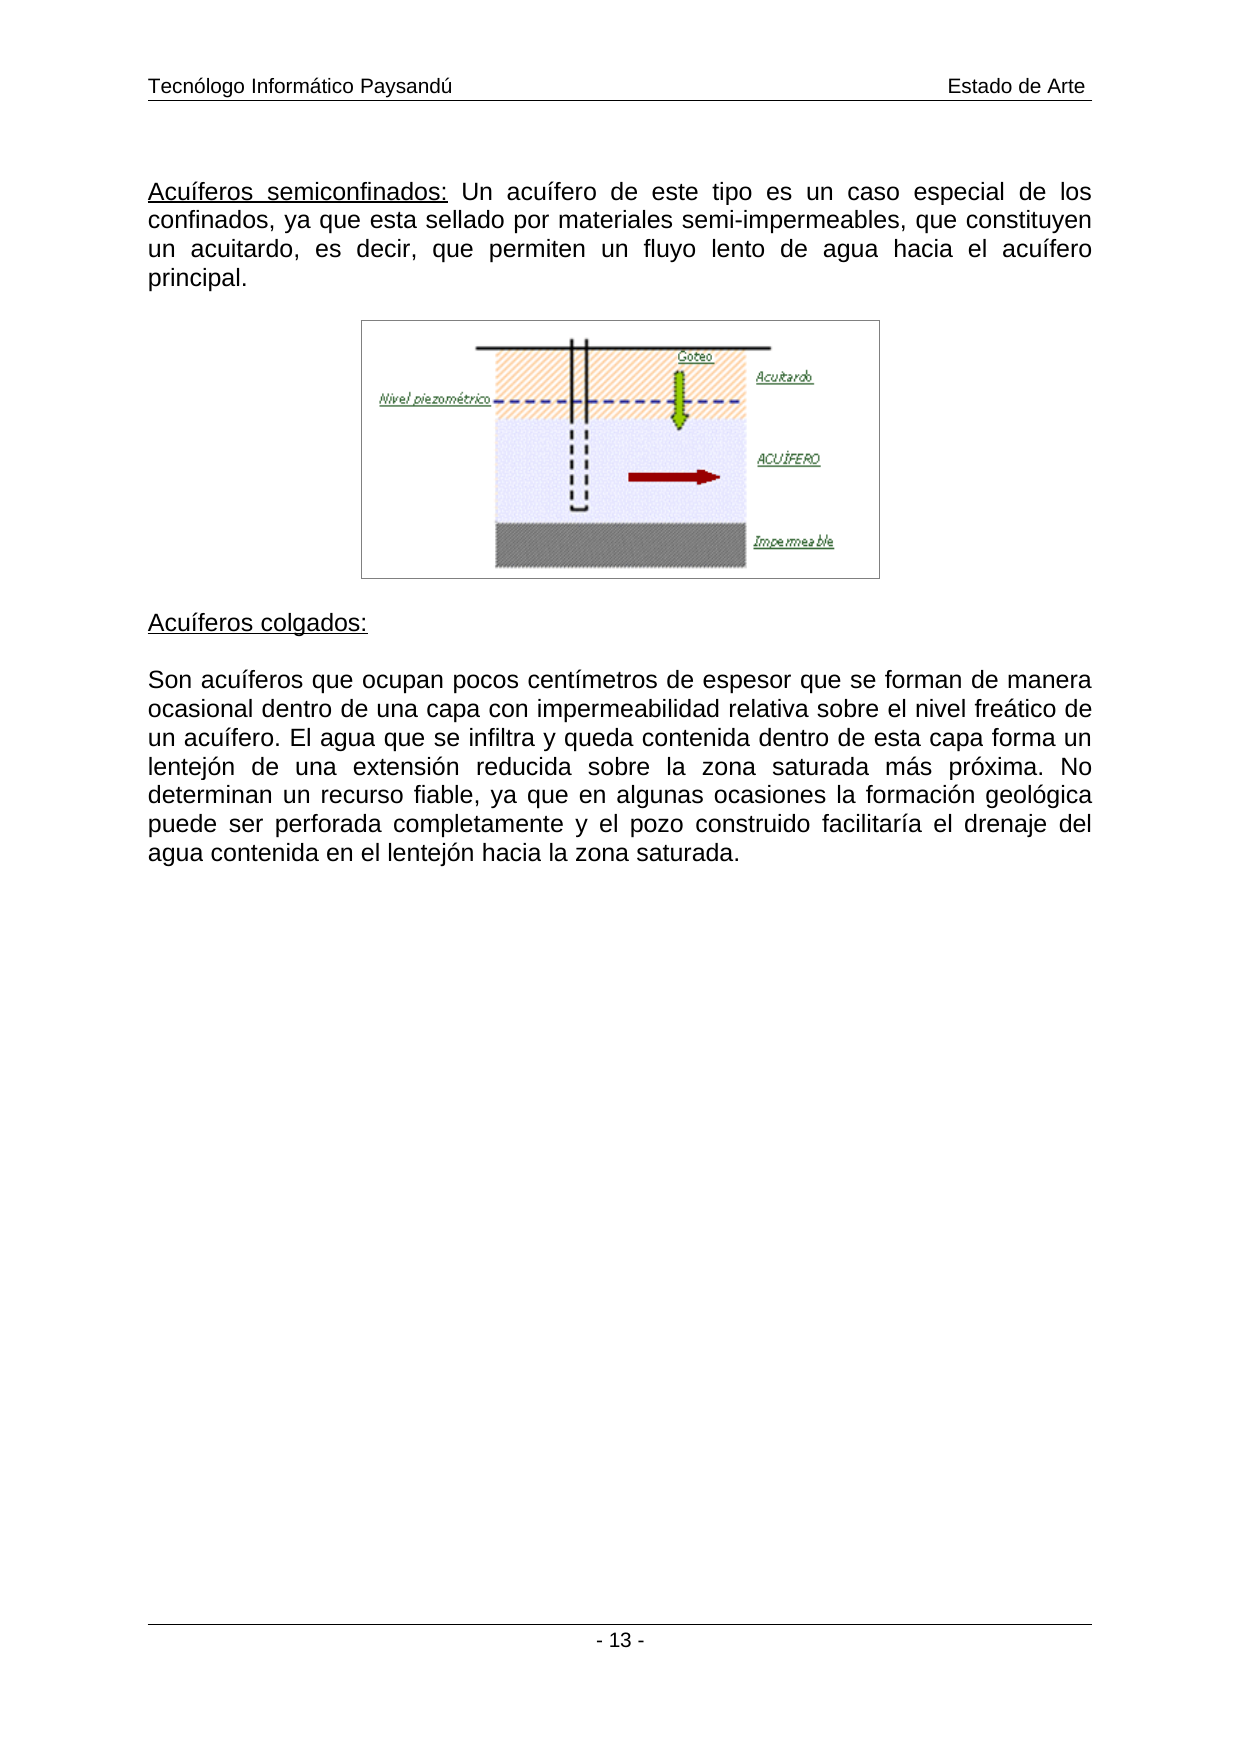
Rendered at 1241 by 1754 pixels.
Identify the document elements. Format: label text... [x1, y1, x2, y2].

text Son acuíferos que ocupan pocos centímetros de espesor que se forman de manera ocasional dentro de una capa con impermeabilidad relativa sobre el nivel freático de un acuífero. El agua que se infiltra y queda contenida dentro de esta capa forma un lentejón de una extensión reducida sobre la zona saturada más próxima. No determinan un recurso fiable, ya que en algunas ocasiones la formación geológica puede ser perforada completamente y el pozo construido facilitaría el drenaje del agua contenida en el lentejón hacia la zona saturada. [148, 665, 1092, 867]
text Acuíferos semiconfinados: Un acuífero de este tipo es un caso especial de los confinados, ya que esta sellado por materiales semi-impermeables, que constituyen un acuitardo, es decir, que permiten un fluyo lento de agua hacia el acuífero principal. [148, 176, 1092, 291]
picture [377, 329, 864, 570]
text Acuíferos colgados: [148, 608, 1092, 637]
